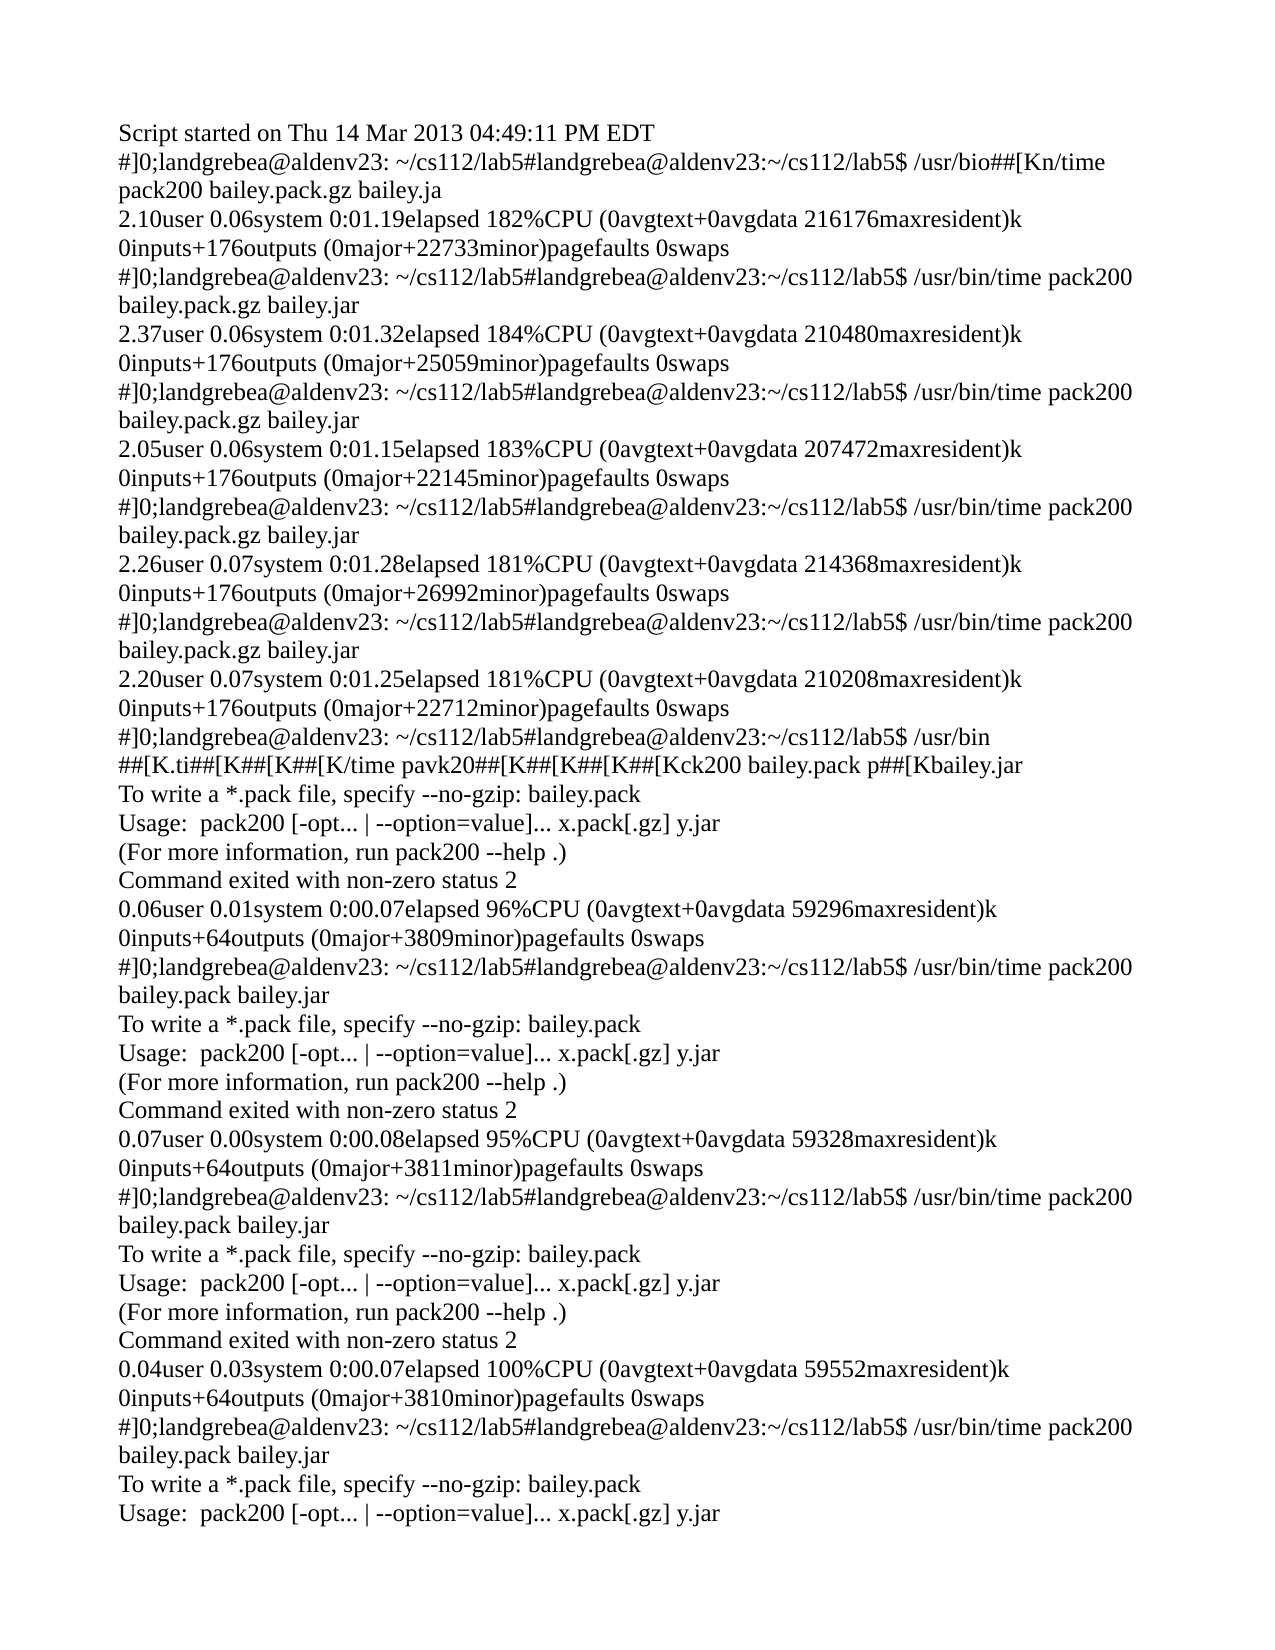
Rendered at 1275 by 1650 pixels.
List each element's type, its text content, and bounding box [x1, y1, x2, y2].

text (For more information, run pack200 --help .) [118, 837, 1157, 866]
text 0inputs+176outputs (0major+22712minor)pagefaults 0swaps [118, 693, 1157, 722]
text Script started on Thu 14 Mar 2013 04:49:11 PM EDT #]0;landgrebea@aldenv23: ~/cs112/lab5#landgrebea@aldenv23:~/cs112/lab5$ /usr/bio##[Kn/time pack200 bailey.pack.gz bailey.ja [118, 118, 1157, 204]
text #]0;landgrebea@aldenv23: ~/cs112/lab5#landgrebea@aldenv23:~/cs112/lab5$ /usr/bin/time pack200 bailey.pack bailey.jar [118, 952, 1157, 1009]
text #]0;landgrebea@aldenv23: ~/cs112/lab5#landgrebea@aldenv23:~/cs112/lab5$ /usr/bin/time pack200 bailey.pack.gz bailey.jar [118, 377, 1157, 434]
text #]0;landgrebea@aldenv23: ~/cs112/lab5#landgrebea@aldenv23:~/cs112/lab5$ /usr/bin/time pack200 bailey.pack.gz bailey.jar [118, 262, 1157, 319]
text Usage: pack200 [-opt... | --option=value]... x.pack[.gz] y.jar [118, 808, 1157, 837]
text #]0;landgrebea@aldenv23: ~/cs112/lab5#landgrebea@aldenv23:~/cs112/lab5$ /usr/bin ##[K.ti##[K##[K##[K/time pavk20##[K##[K##[K##[Kck200 bailey.pack p##[Kbailey.jar [118, 722, 1157, 779]
text 0inputs+176outputs (0major+22145minor)pagefaults 0swaps [118, 463, 1157, 492]
text #]0;landgrebea@aldenv23: ~/cs112/lab5#landgrebea@aldenv23:~/cs112/lab5$ /usr/bin/time pack200 bailey.pack bailey.jar [118, 1182, 1157, 1239]
text To write a *.pack file, specify --no-gzip: bailey.pack [118, 1009, 1157, 1038]
text To write a *.pack file, specify --no-gzip: bailey.pack [118, 779, 1157, 808]
text 0inputs+176outputs (0major+25059minor)pagefaults 0swaps [118, 348, 1157, 377]
text 2.26user 0.07system 0:01.28elapsed 181%CPU (0avgtext+0avgdata 214368maxresident)k [118, 549, 1157, 578]
text 0inputs+64outputs (0major+3809minor)pagefaults 0swaps [118, 923, 1157, 952]
text Command exited with non-zero status 2 [118, 866, 1157, 894]
text Command exited with non-zero status 2 [118, 1096, 1157, 1124]
text 0inputs+64outputs (0major+3810minor)pagefaults 0swaps [118, 1383, 1157, 1412]
text Usage: pack200 [-opt... | --option=value]... x.pack[.gz] y.jar [118, 1268, 1157, 1297]
text 0.06user 0.01system 0:00.07elapsed 96%CPU (0avgtext+0avgdata 59296maxresident)k [118, 894, 1157, 923]
text 2.05user 0.06system 0:01.15elapsed 183%CPU (0avgtext+0avgdata 207472maxresident)k [118, 434, 1157, 463]
text (For more information, run pack200 --help .) [118, 1067, 1157, 1096]
text To write a *.pack file, specify --no-gzip: bailey.pack [118, 1469, 1157, 1498]
text Usage: pack200 [-opt... | --option=value]... x.pack[.gz] y.jar [118, 1498, 1157, 1527]
text (For more information, run pack200 --help .) [118, 1297, 1157, 1326]
text 0.07user 0.00system 0:00.08elapsed 95%CPU (0avgtext+0avgdata 59328maxresident)k [118, 1124, 1157, 1153]
text 2.20user 0.07system 0:01.25elapsed 181%CPU (0avgtext+0avgdata 210208maxresident)k [118, 664, 1157, 693]
text #]0;landgrebea@aldenv23: ~/cs112/lab5#landgrebea@aldenv23:~/cs112/lab5$ /usr/bin/time pack200 bailey.pack bailey.jar [118, 1412, 1157, 1469]
text 2.37user 0.06system 0:01.32elapsed 184%CPU (0avgtext+0avgdata 210480maxresident)k [118, 319, 1157, 348]
text #]0;landgrebea@aldenv23: ~/cs112/lab5#landgrebea@aldenv23:~/cs112/lab5$ /usr/bin/time pack200 bailey.pack.gz bailey.jar [118, 492, 1157, 549]
text 0inputs+176outputs (0major+22733minor)pagefaults 0swaps [118, 233, 1157, 262]
text Command exited with non-zero status 2 [118, 1326, 1157, 1354]
text 0.04user 0.03system 0:00.07elapsed 100%CPU (0avgtext+0avgdata 59552maxresident)k [118, 1354, 1157, 1383]
text To write a *.pack file, specify --no-gzip: bailey.pack [118, 1239, 1157, 1268]
text #]0;landgrebea@aldenv23: ~/cs112/lab5#landgrebea@aldenv23:~/cs112/lab5$ /usr/bin/time pack200 bailey.pack.gz bailey.jar [118, 607, 1157, 664]
text Usage: pack200 [-opt... | --option=value]... x.pack[.gz] y.jar [118, 1038, 1157, 1067]
text 0inputs+64outputs (0major+3811minor)pagefaults 0swaps [118, 1153, 1157, 1182]
text 2.10user 0.06system 0:01.19elapsed 182%CPU (0avgtext+0avgdata 216176maxresident)k [118, 204, 1157, 233]
text 0inputs+176outputs (0major+26992minor)pagefaults 0swaps [118, 578, 1157, 607]
